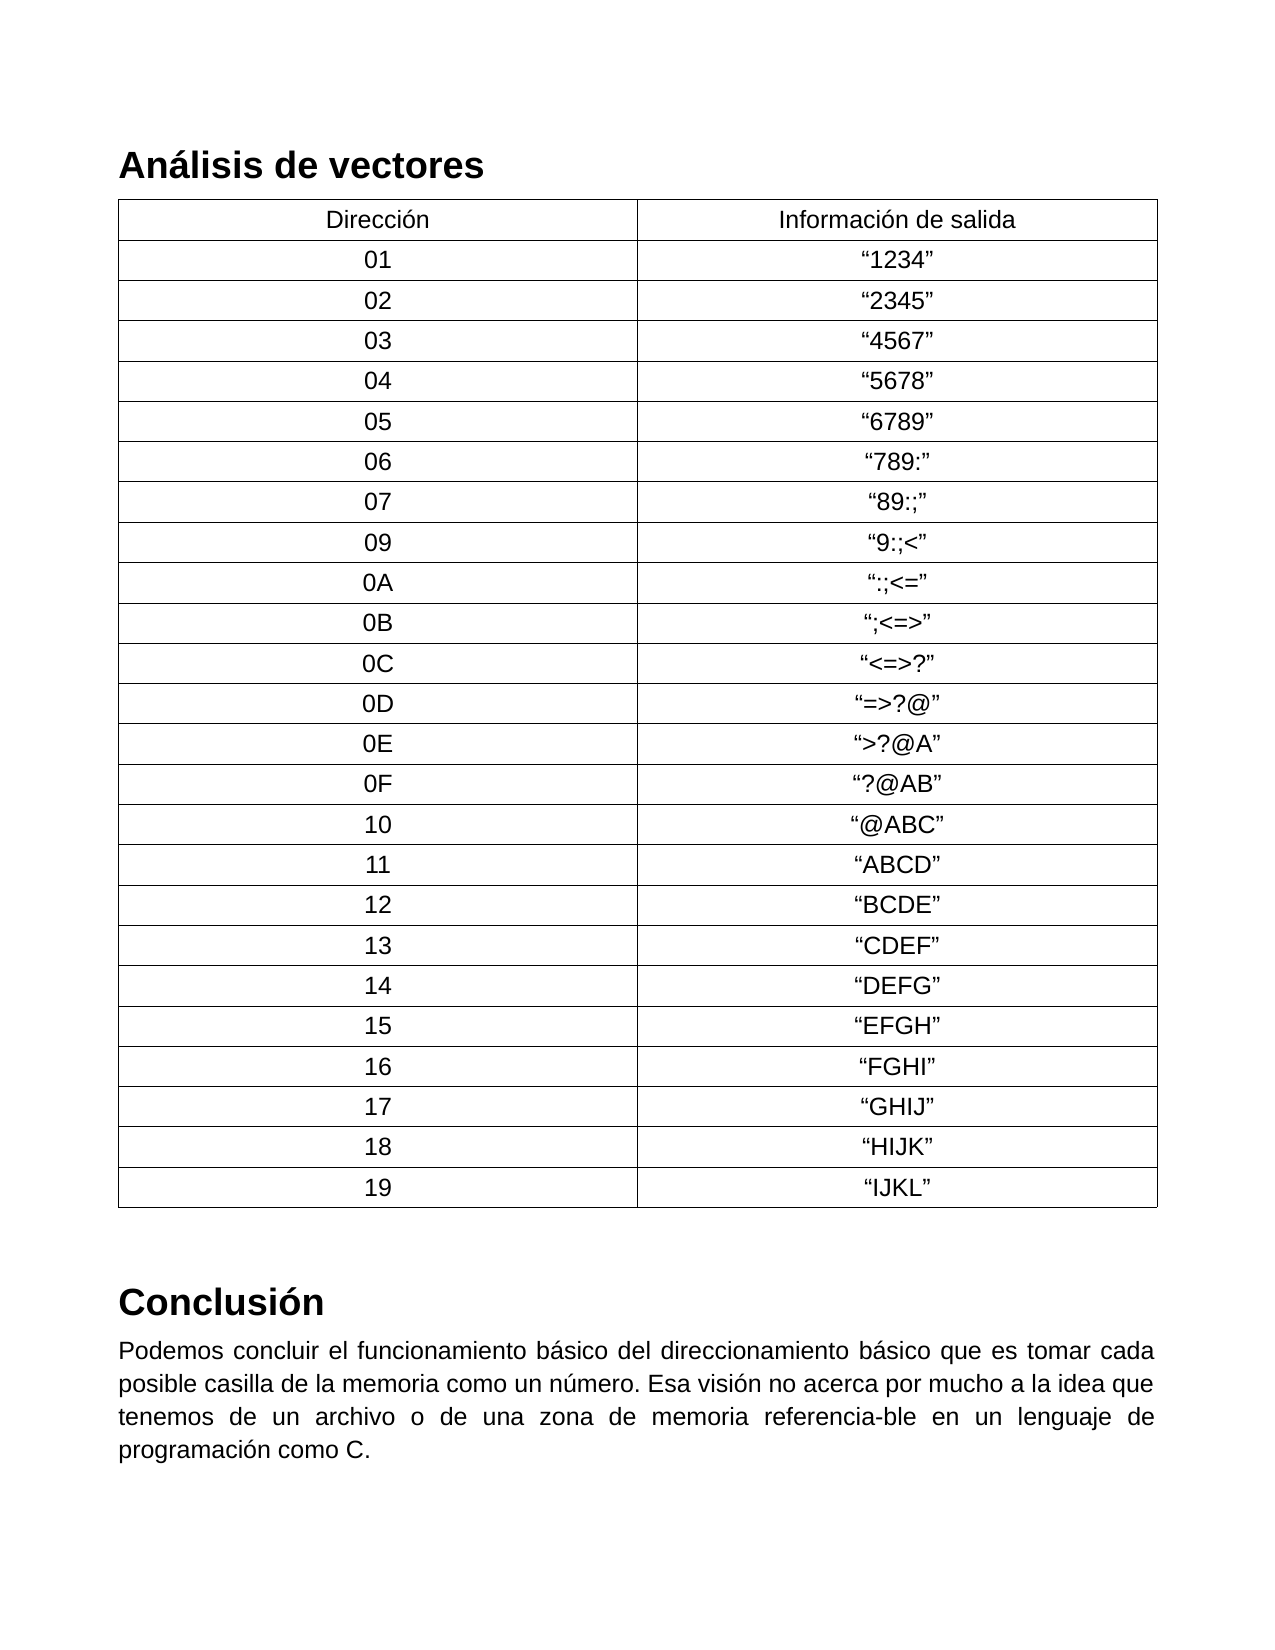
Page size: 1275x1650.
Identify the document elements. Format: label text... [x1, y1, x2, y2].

table_cell 19 [119, 1168, 637, 1207]
table_cell 05 [119, 402, 637, 441]
table_cell 15 [119, 1007, 637, 1046]
table_cell 0F [119, 765, 637, 804]
table_cell 03 [119, 321, 637, 361]
table_cell 10 [119, 805, 637, 844]
table_cell 18 [119, 1127, 637, 1167]
table_cell 0B [119, 604, 637, 643]
table_cell “5678” [638, 362, 1157, 401]
table_cell “9:;<” [638, 523, 1157, 562]
table_cell 0E [119, 724, 637, 764]
subtitle Análisis de vectores [118, 143, 1157, 187]
table_cell “2345” [638, 281, 1157, 320]
table_cell “CDEF” [638, 926, 1157, 965]
table_cell “BCDE” [638, 886, 1157, 925]
table_cell 04 [119, 362, 637, 401]
table_cell 09 [119, 523, 637, 562]
table_cell 06 [119, 442, 637, 481]
table_cell 07 [119, 482, 637, 522]
table_cell “=>?@” [638, 684, 1157, 723]
table_cell “;<=>” [638, 604, 1157, 643]
table_cell “<=>?” [638, 644, 1157, 683]
table_cell “DEFG” [638, 966, 1157, 1006]
table_cell 02 [119, 281, 637, 320]
table_cell 13 [119, 926, 637, 965]
table_cell “1234” [638, 241, 1157, 280]
table_cell 17 [119, 1087, 637, 1126]
table_cell 11 [119, 845, 637, 884]
table_cell 14 [119, 966, 637, 1006]
table_cell “>?@A” [638, 724, 1157, 764]
table_cell “EFGH” [638, 1007, 1157, 1046]
table_cell “GHIJ” [638, 1087, 1157, 1126]
table_cell “789:” [638, 442, 1157, 481]
table_cell 16 [119, 1047, 637, 1086]
table_cell 0C [119, 644, 637, 683]
table_cell “HIJK” [638, 1127, 1157, 1167]
table_header Dirección [119, 200, 637, 239]
table_cell “?@AB” [638, 765, 1157, 804]
subtitle Conclusión [118, 1280, 1157, 1323]
table_cell “IJKL” [638, 1168, 1157, 1207]
table_cell 0A [119, 563, 637, 602]
table_header Información de salida [638, 200, 1157, 239]
table_cell “:;<=” [638, 563, 1157, 602]
table_cell “FGHI” [638, 1047, 1157, 1086]
table_cell “@ABC” [638, 805, 1157, 844]
table_cell 0D [119, 684, 637, 723]
table_cell “6789” [638, 402, 1157, 441]
table_cell “4567” [638, 321, 1157, 361]
table_cell 12 [119, 886, 637, 925]
table_cell 01 [119, 241, 637, 280]
table_cell “ABCD” [638, 845, 1157, 884]
text Podemos concluir el funcionamiento básico del direccionamiento básico que es tomar cada posible casilla de la memoria como un número. Esa visión no acerca por mucho a la idea que tenemos de un archivo o de una zona de memoria referencia-ble en un lenguaje de programación como C. [118, 1336, 1157, 1464]
table_cell “89:;” [638, 482, 1157, 522]
